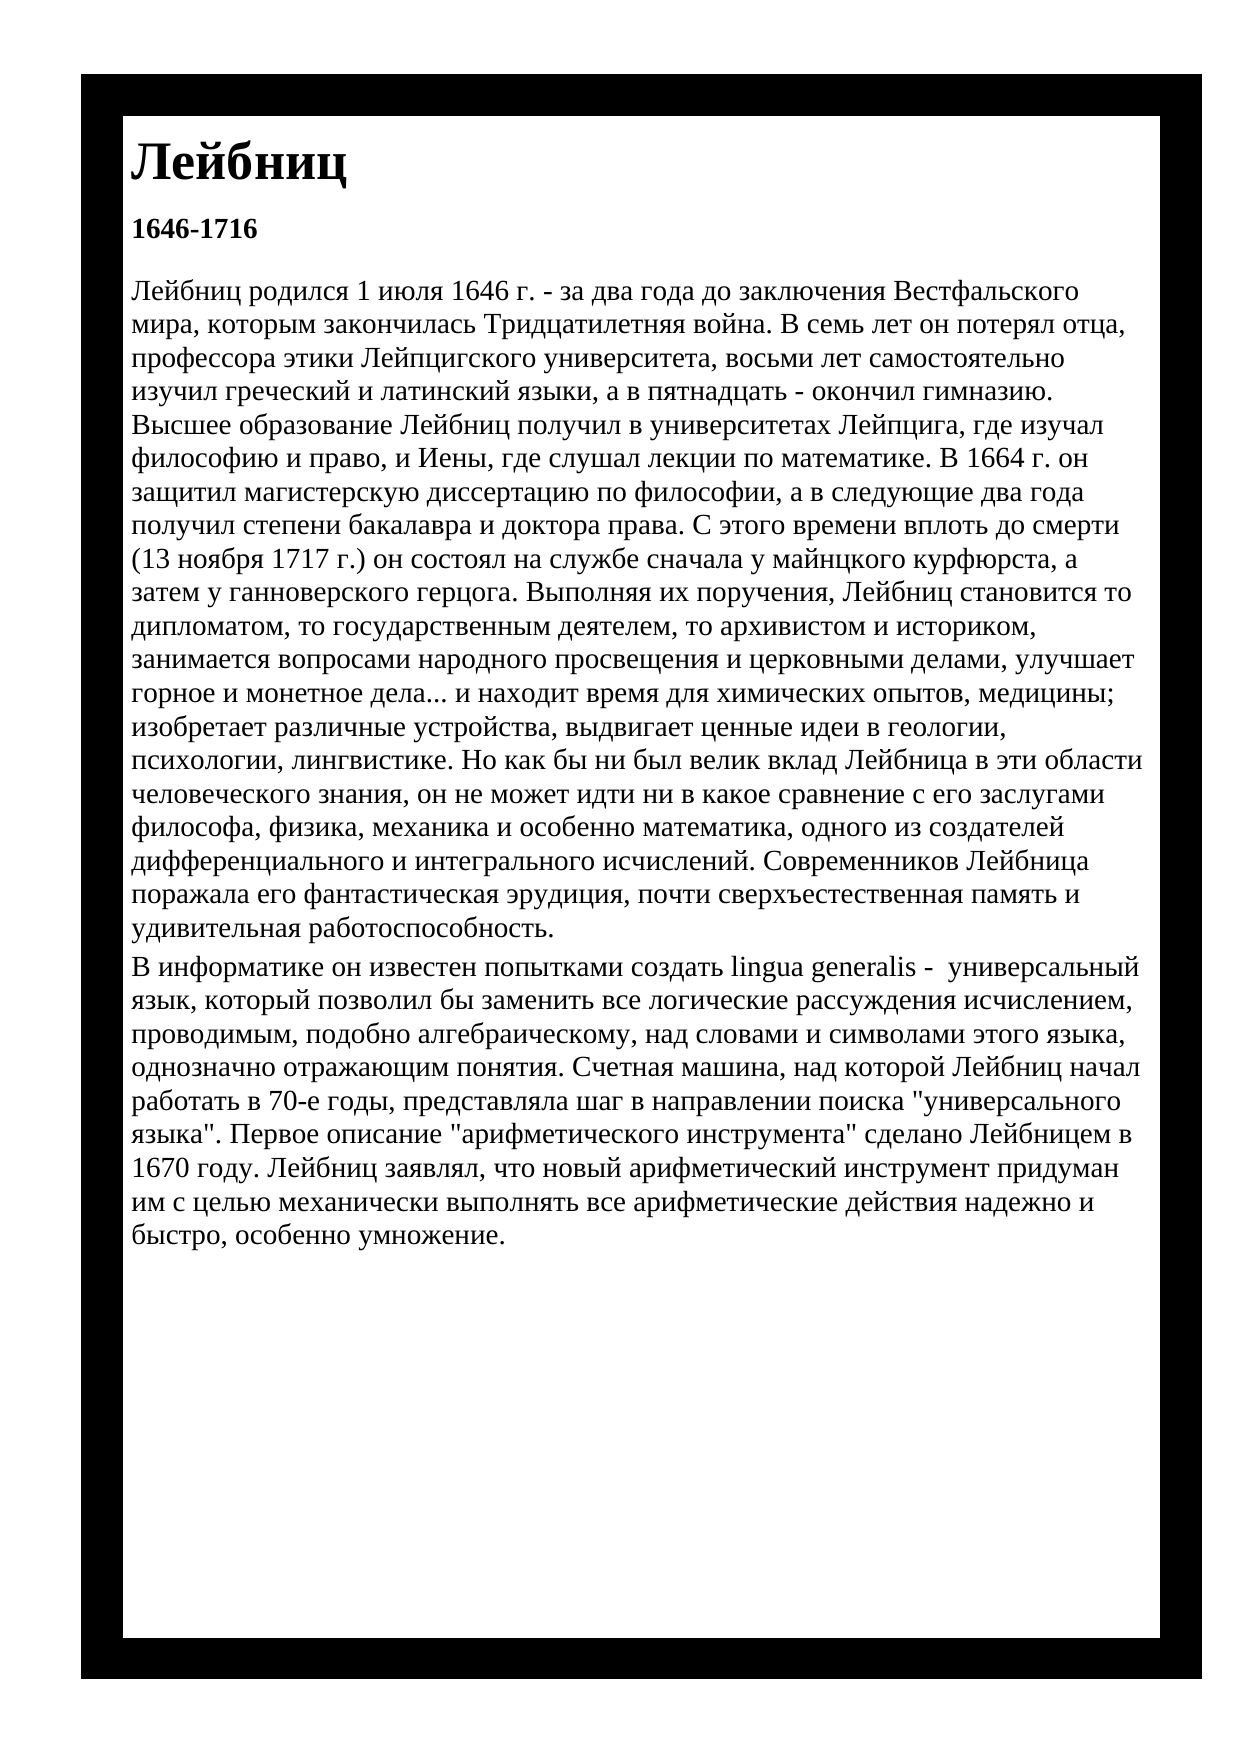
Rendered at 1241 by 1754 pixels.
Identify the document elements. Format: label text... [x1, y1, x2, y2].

list Лейбниц родился 1 июля 1646 г. - за два года до заключения Вестфальского мира, которым закончилась Тридцатилетняя война. В семь лет он потерял отца, профессора этики Лейпцигского университета, восьми лет самостоятельно изучил греческий и латинский языки, а в пятнадцать - окончил гимназию. Высшее образование Лейбниц получил в университетах Лейпцига, где изучал философию и право, и Иены, где слушал лекции по математике. В 1664 г. он защитил магистерскую диссертацию по философии, а в следующие два года получил степени бакалавра и доктора права. С этого времени вплоть до смерти (13 ноября 1717 г.) он состоял на службе сначала у майнцкого курфюрста, а затем у ганноверского герцога. Выполняя их поручения, Лейбниц становится то дипломатом, то государственным деятелем, то архивистом и историком, занимается вопросами народного просвещения и церковными делами, улучшает горное и монетное дела... и находит время для химических опытов, медицины; изобретает различные устройства, выдвигает ценные идеи в геологии, психологии, лингвистике. Но как бы ни был велик вклад Лейбница в эти области человеческого знания, он не может идти ни в какое сравнение с его заслугами философа, физика, механика и особенно математика, одного из создателей дифференциального и интегрального исчислений. Современников Лейбница поражала его фантастическая эрудиция, почти сверхъестественная память и удивительная работоспособность. [131, 273, 1152, 943]
text 1646-1716 [131, 212, 1152, 245]
list В информатике он известен попытками создать lingua generalis - универсальный язык, который позволил бы заменить все логические рассуждения исчислением, проводимым, подобно алгебраическому, над словами и символами этого языка, однозначно отражающим понятия. Счетная машина, над которой Лейбниц начал работать в 70-е годы, представляла шаг в направлении поиска "универсального языка". Первое описание "арифметического инструмента" сделано Лейбницем в 1670 году. Лейбниц заявлял, что новый арифметический инструмент придуман им с целью механически выполнять все арифметические действия надежно и быстро, особенно умножение. [131, 949, 1152, 1251]
text Лейбниц [131, 128, 1152, 191]
